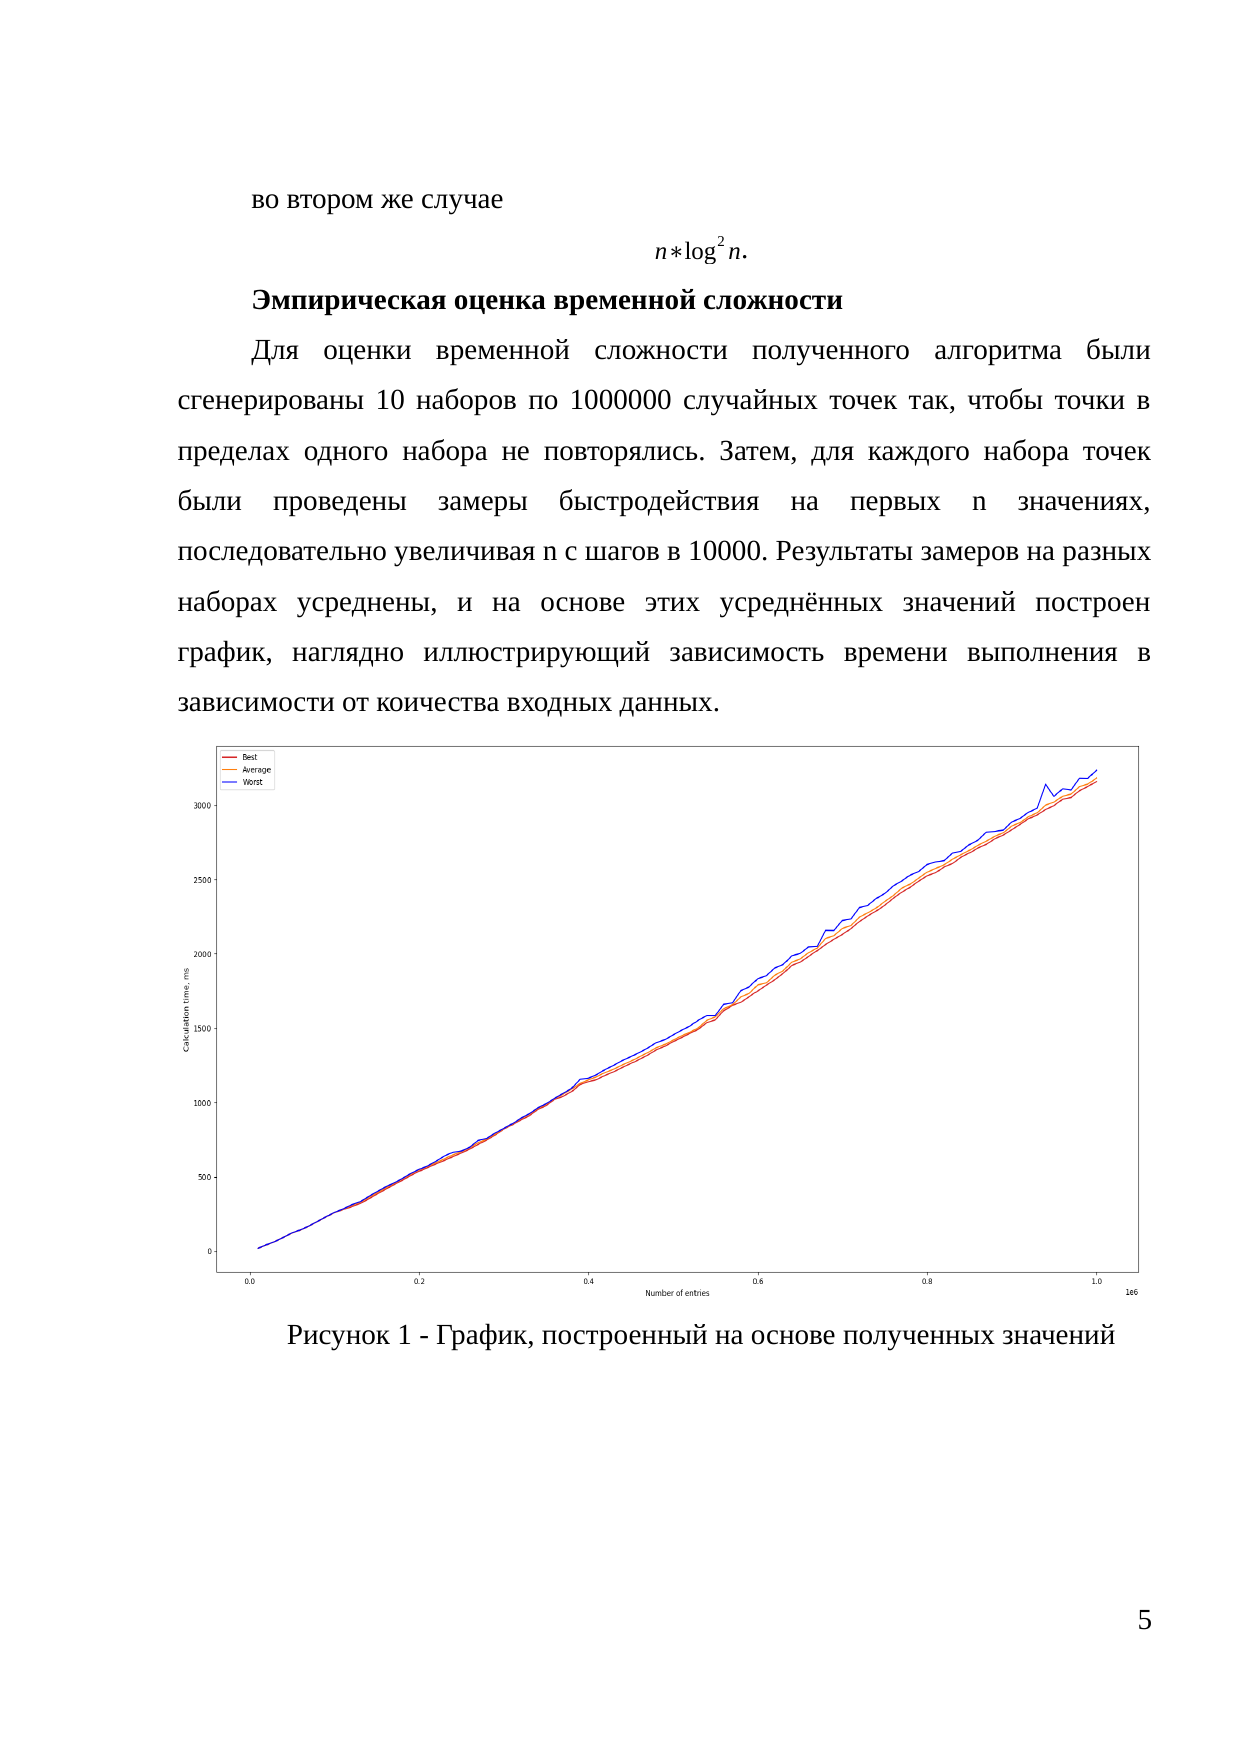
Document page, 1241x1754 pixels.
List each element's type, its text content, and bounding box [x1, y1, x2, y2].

text во втором же случае [177, 181, 1152, 215]
picture [176, 734, 1152, 1301]
text Для оценки временной сложности полученного алгоритма были сгенерированы 10 наборов по 1000000 случайных точек так, чтобы точки в пределах одного набора не повторялись. Затем, для каждого набора точек были проведены замеры быстродействия на первых n значениях, последовательно увеличивая n с шагов в 10000. Результаты замеров на разных наборах усреднены, и на основе этих усреднённых значений построен график, наглядно иллюстрирующий зависимость времени выполнения в зависимости от коичества входных данных. [177, 332, 1152, 718]
text Рисунок 1 - График, построенный на основе полученных значений [177, 1301, 1152, 1350]
subtitle Эмпирическая оценка временной сложности [177, 282, 1152, 315]
text . [177, 231, 1152, 265]
